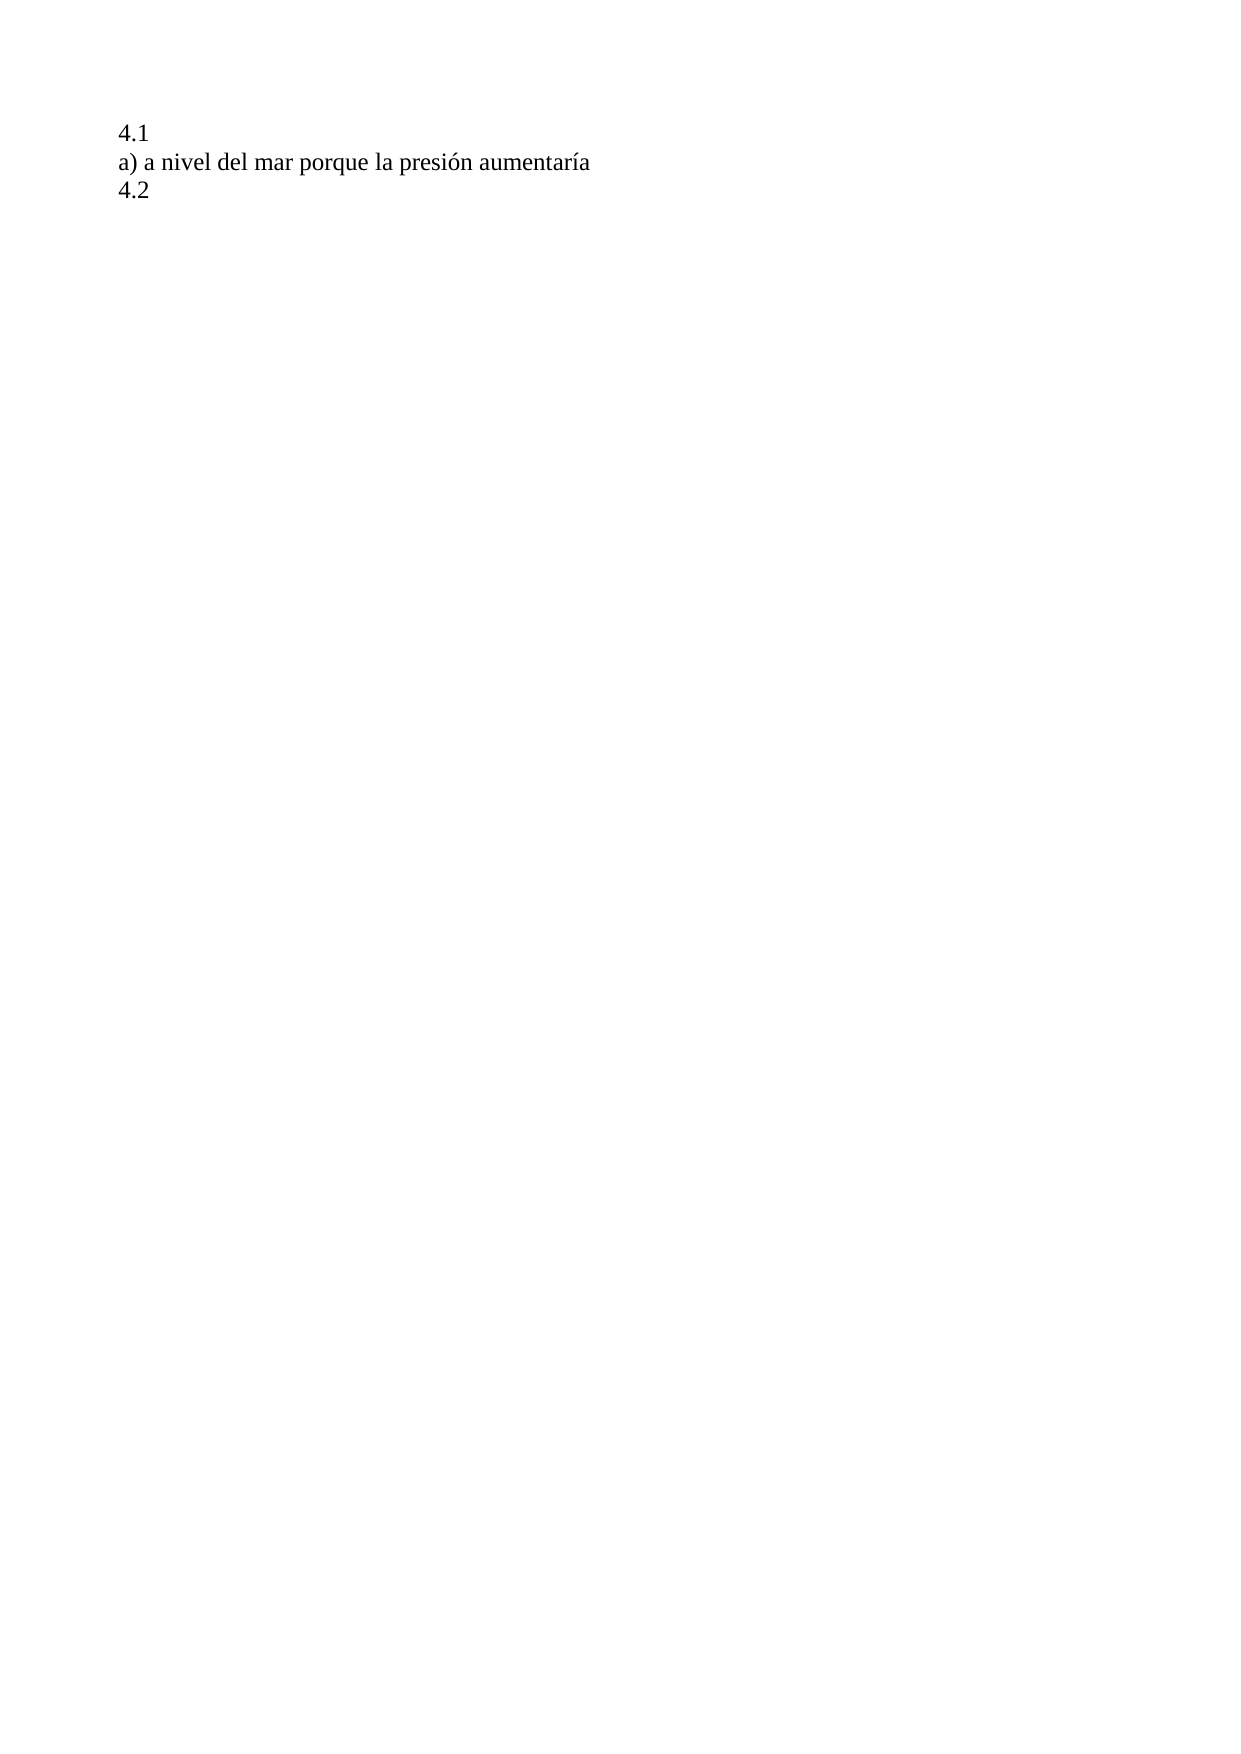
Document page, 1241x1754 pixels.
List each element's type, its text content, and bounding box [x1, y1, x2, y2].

text a) a nivel del mar porque la presión aumentaría [118, 147, 1122, 176]
text 4.2 [118, 176, 1122, 204]
text 4.1 [118, 118, 1122, 147]
